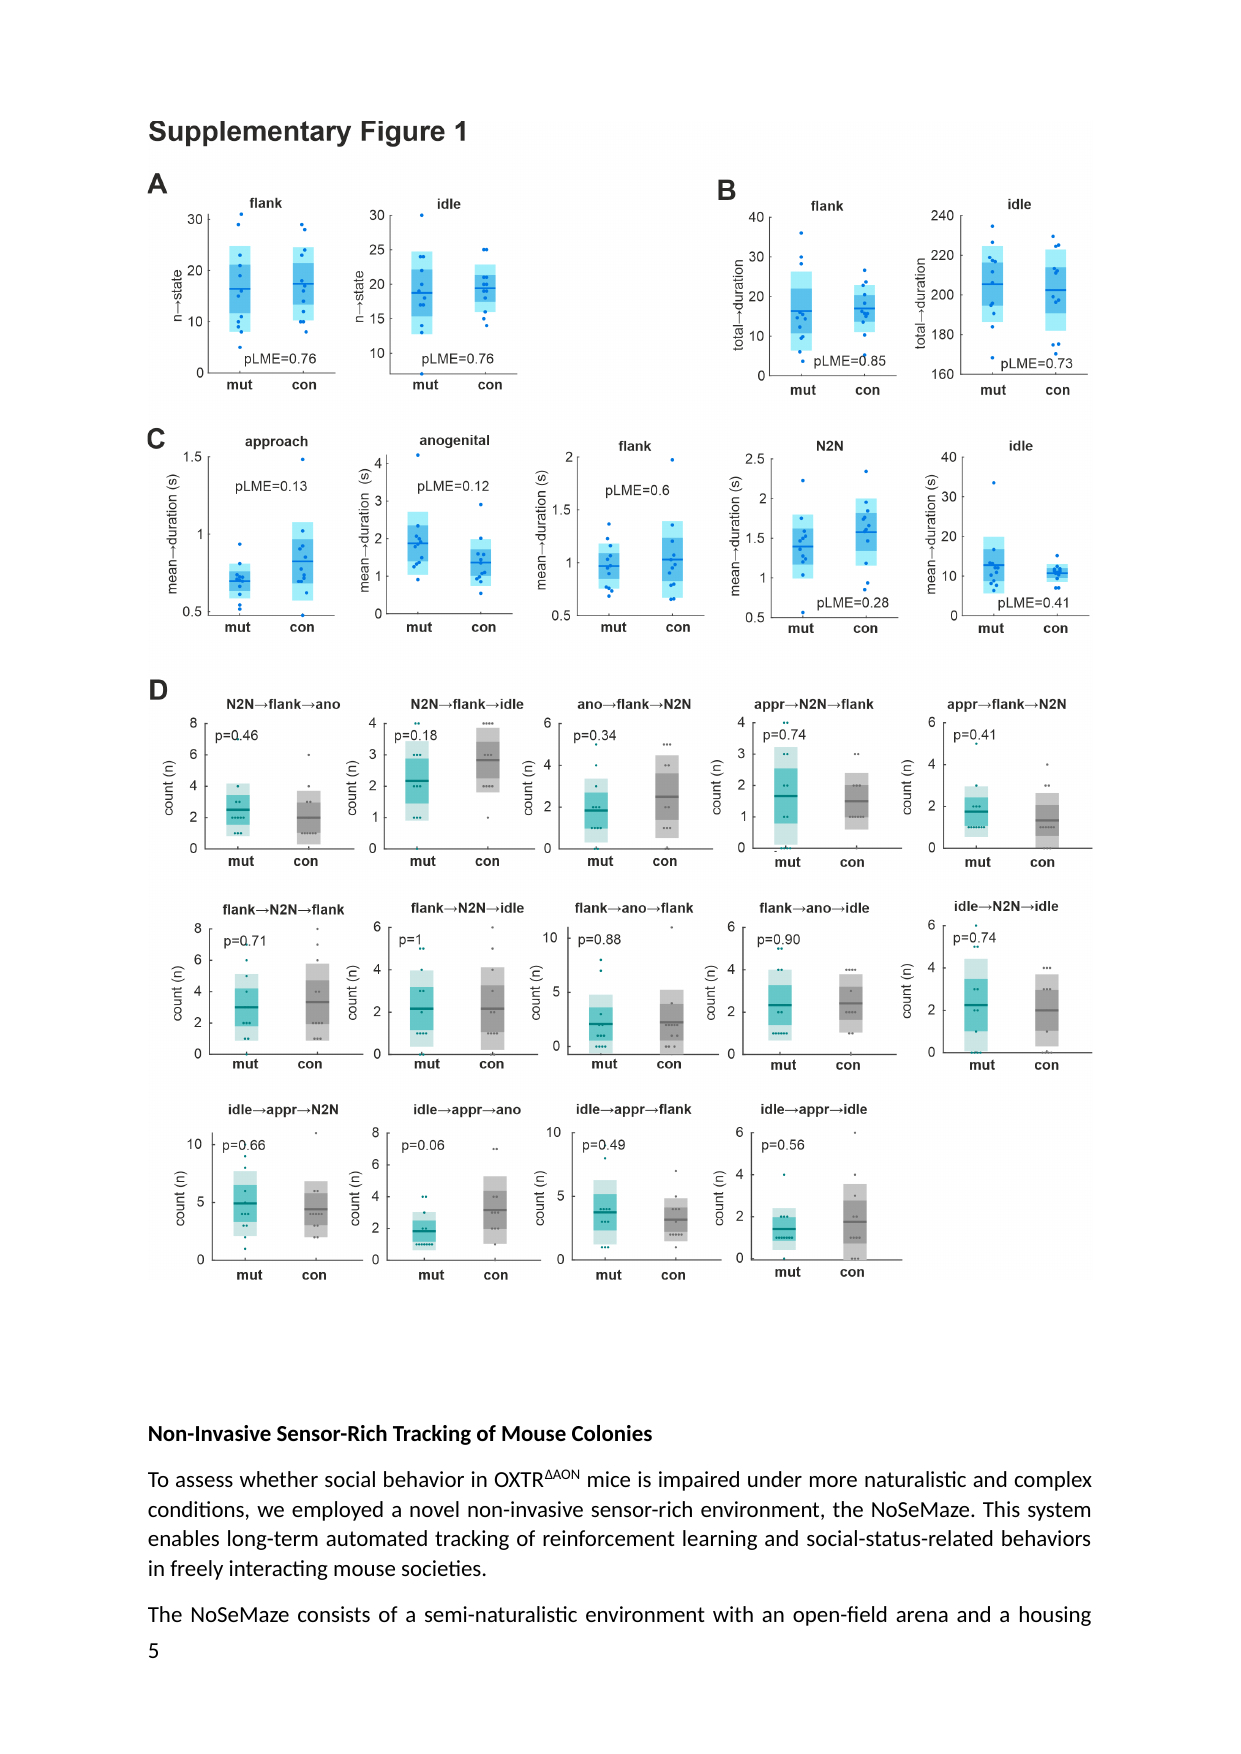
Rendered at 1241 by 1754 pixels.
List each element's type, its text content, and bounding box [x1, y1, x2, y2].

text The NoSeMaze consists of a semi-naturalistic environment with an open-field arena and a housing [148, 1600, 1093, 1628]
text To assess whether social behavior in OXTRΔAON mice is impaired under more naturalistic and complex conditions, we employed a novel non-invasive sensor-rich environment, the NoSeMaze. This system enables long-term automated tracking of reinforcement learning and social-status-related behaviors in freely interacting mouse societies. [148, 1466, 1093, 1582]
text Non-Invasive Sensor-Rich Tracking of Mouse Colonies [148, 1419, 1093, 1447]
